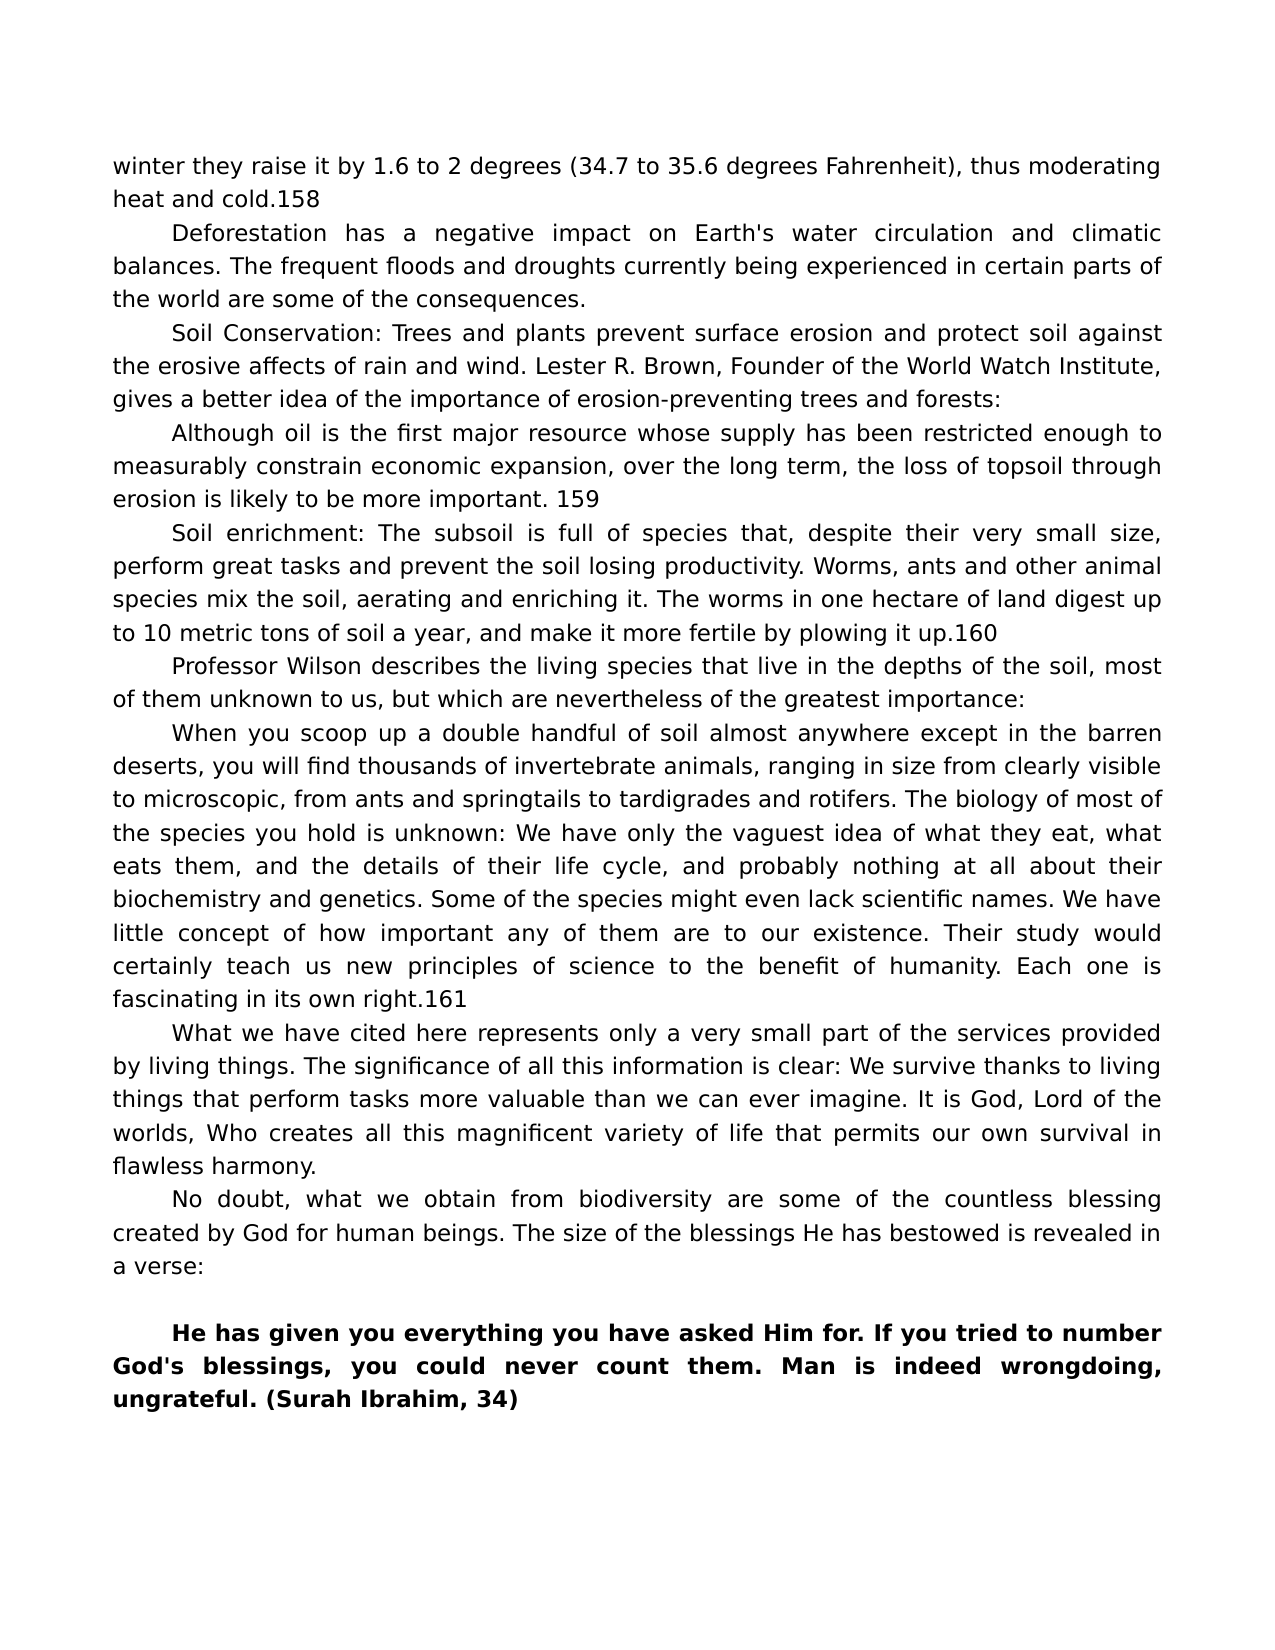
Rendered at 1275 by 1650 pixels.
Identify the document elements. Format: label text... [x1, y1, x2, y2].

text winter they raise it by 1.6 to 2 degrees (34.7 to 35.6 degrees Fahrenheit), thus moderating heat and cold.158 [112, 148, 1163, 214]
text Soil enrichment: The subsoil is full of species that, despite their very small size, perform great tasks and prevent the soil losing productivity. Worms, ants and other animal species mix the soil, aerating and enriching it. The worms in one hectare of land digest up to 10 metric tons of soil a year, and make it more fertile by plowing it up.160 [112, 514, 1163, 648]
text Although oil is the first major resource whose supply has been restricted enough to measurably constrain economic expansion, over the long term, the loss of topsoil through erosion is likely to be more important. 159 [112, 414, 1163, 514]
text No doubt, what we obtain from biodiversity are some of the countless blessing created by God for human beings. The size of the blessings He has bestowed is revealed in a verse: [112, 1181, 1163, 1281]
text What we have cited here represents only a very small part of the services provided by living things. The significance of all this information is clear: We survive thanks to living things that perform tasks more valuable than we can ever imagine. It is God, Lord of the worlds, Who creates all this magnificent variety of life that permits our own survival in flawless harmony. [112, 1014, 1163, 1181]
text Deforestation has a negative impact on Earth's water circulation and climatic balances. The frequent floods and droughts currently being experienced in certain parts of the world are some of the consequences. [112, 214, 1163, 314]
text He has given you everything you have asked Him for. If you tried to number God's blessings, you could never count them. Man is indeed wrongdoing, ungrateful. (Surah Ibrahim, 34) [112, 1314, 1163, 1414]
text Soil Conservation: Trees and plants prevent surface erosion and protect soil against the erosive affects of rain and wind. Lester R. Brown, Founder of the World Watch Institute, gives a better idea of the importance of erosion-preventing trees and forests: [112, 314, 1163, 414]
text Professor Wilson describes the living species that live in the depths of the soil, most of them unknown to us, but which are nevertheless of the greatest importance: [112, 648, 1163, 714]
text When you scoop up a double handful of soil almost anywhere except in the barren deserts, you will find thousands of invertebrate animals, ranging in size from clearly visible to microscopic, from ants and springtails to tardigrades and rotifers. The biology of most of the species you hold is unknown: We have only the vaguest idea of what they eat, what eats them, and the details of their life cycle, and probably nothing at all about their biochemistry and genetics. Some of the species might even lack scientific names. We have little concept of how important any of them are to our existence. Their study would certainly teach us new principles of science to the benefit of humanity. Each one is fascinating in its own right.161 [112, 714, 1163, 1014]
